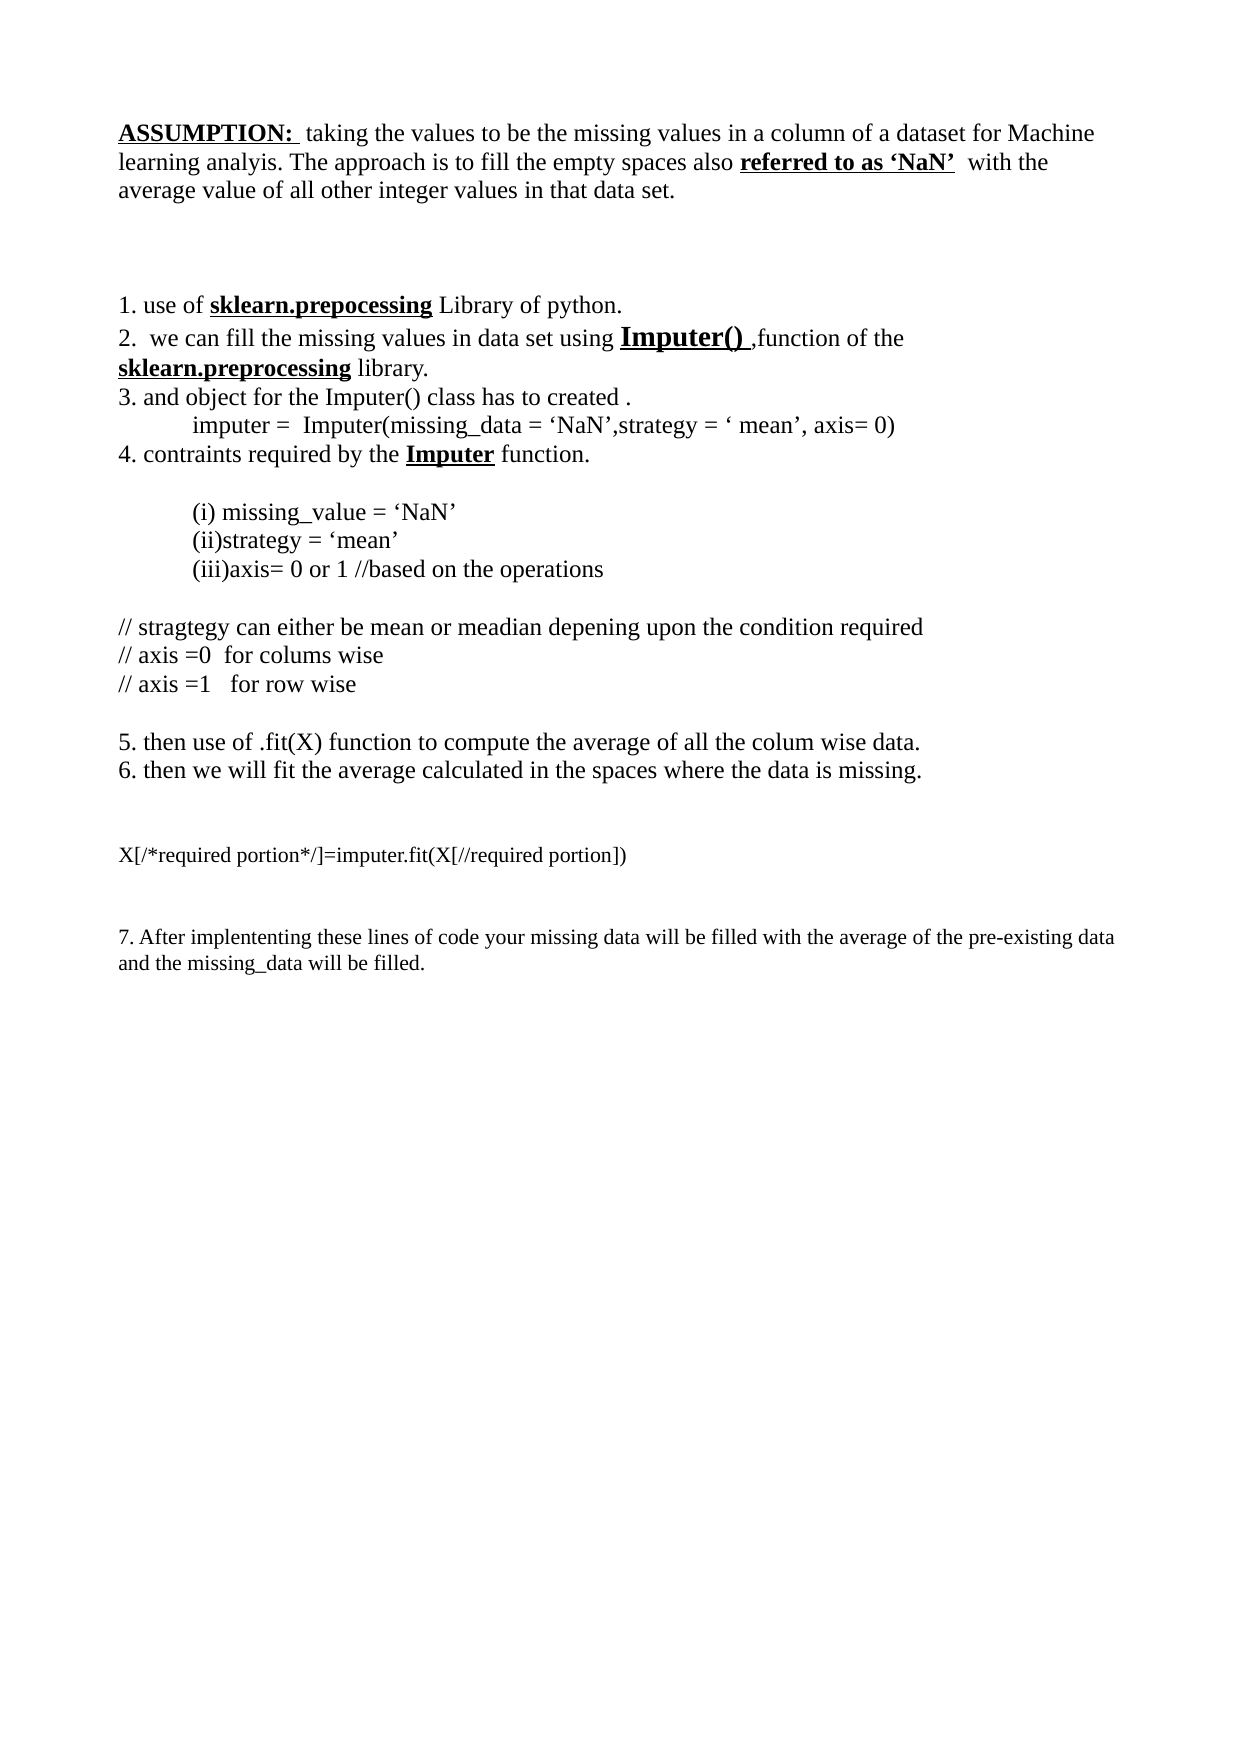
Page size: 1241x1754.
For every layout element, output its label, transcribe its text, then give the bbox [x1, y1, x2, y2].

text 7. After implententing these lines of code your missing data will be filled with the average of the pre-existing data and the missing_data will be filled. [118, 924, 1122, 975]
text 3. and object for the Imputer() class has to created . [118, 382, 1122, 410]
text imputer = Imputer(missing_data = ‘NaN’,strategy = ‘ mean’, axis= 0) [118, 410, 1122, 439]
text // axis =0 for colums wise [118, 640, 1122, 669]
text 5. then use of .fit(X) function to compute the average of all the colum wise data. [118, 727, 1122, 755]
text 4. contraints required by the Imputer function. [118, 439, 1122, 468]
text 6. then we will fit the average calculated in the spaces where the data is missing. [118, 755, 1122, 784]
text 1. use of sklearn.prepocessing Library of python. [118, 291, 1122, 319]
text 2. we can fill the missing values in data set using Imputer() ,function of the sklearn.preprocessing library. [118, 319, 1122, 382]
text (i) missing_value = ‘NaN’ [118, 497, 1122, 525]
text X[/*required portion*/]=imputer.fit(X[//required portion]) [118, 842, 1122, 867]
text (iii)axis= 0 or 1 //based on the operations [118, 554, 1122, 583]
text // axis =1 for row wise [118, 669, 1122, 698]
text // stragtegy can either be mean or meadian depening upon the condition required [118, 612, 1122, 640]
text (ii)strategy = ‘mean’ [118, 525, 1122, 554]
text ASSUMPTION: taking the values to be the missing values in a column of a dataset for Machine learning analyis. The approach is to fill the empty spaces also referred to as ‘NaN’ with the average value of all other integer values in that data set. [118, 118, 1122, 204]
